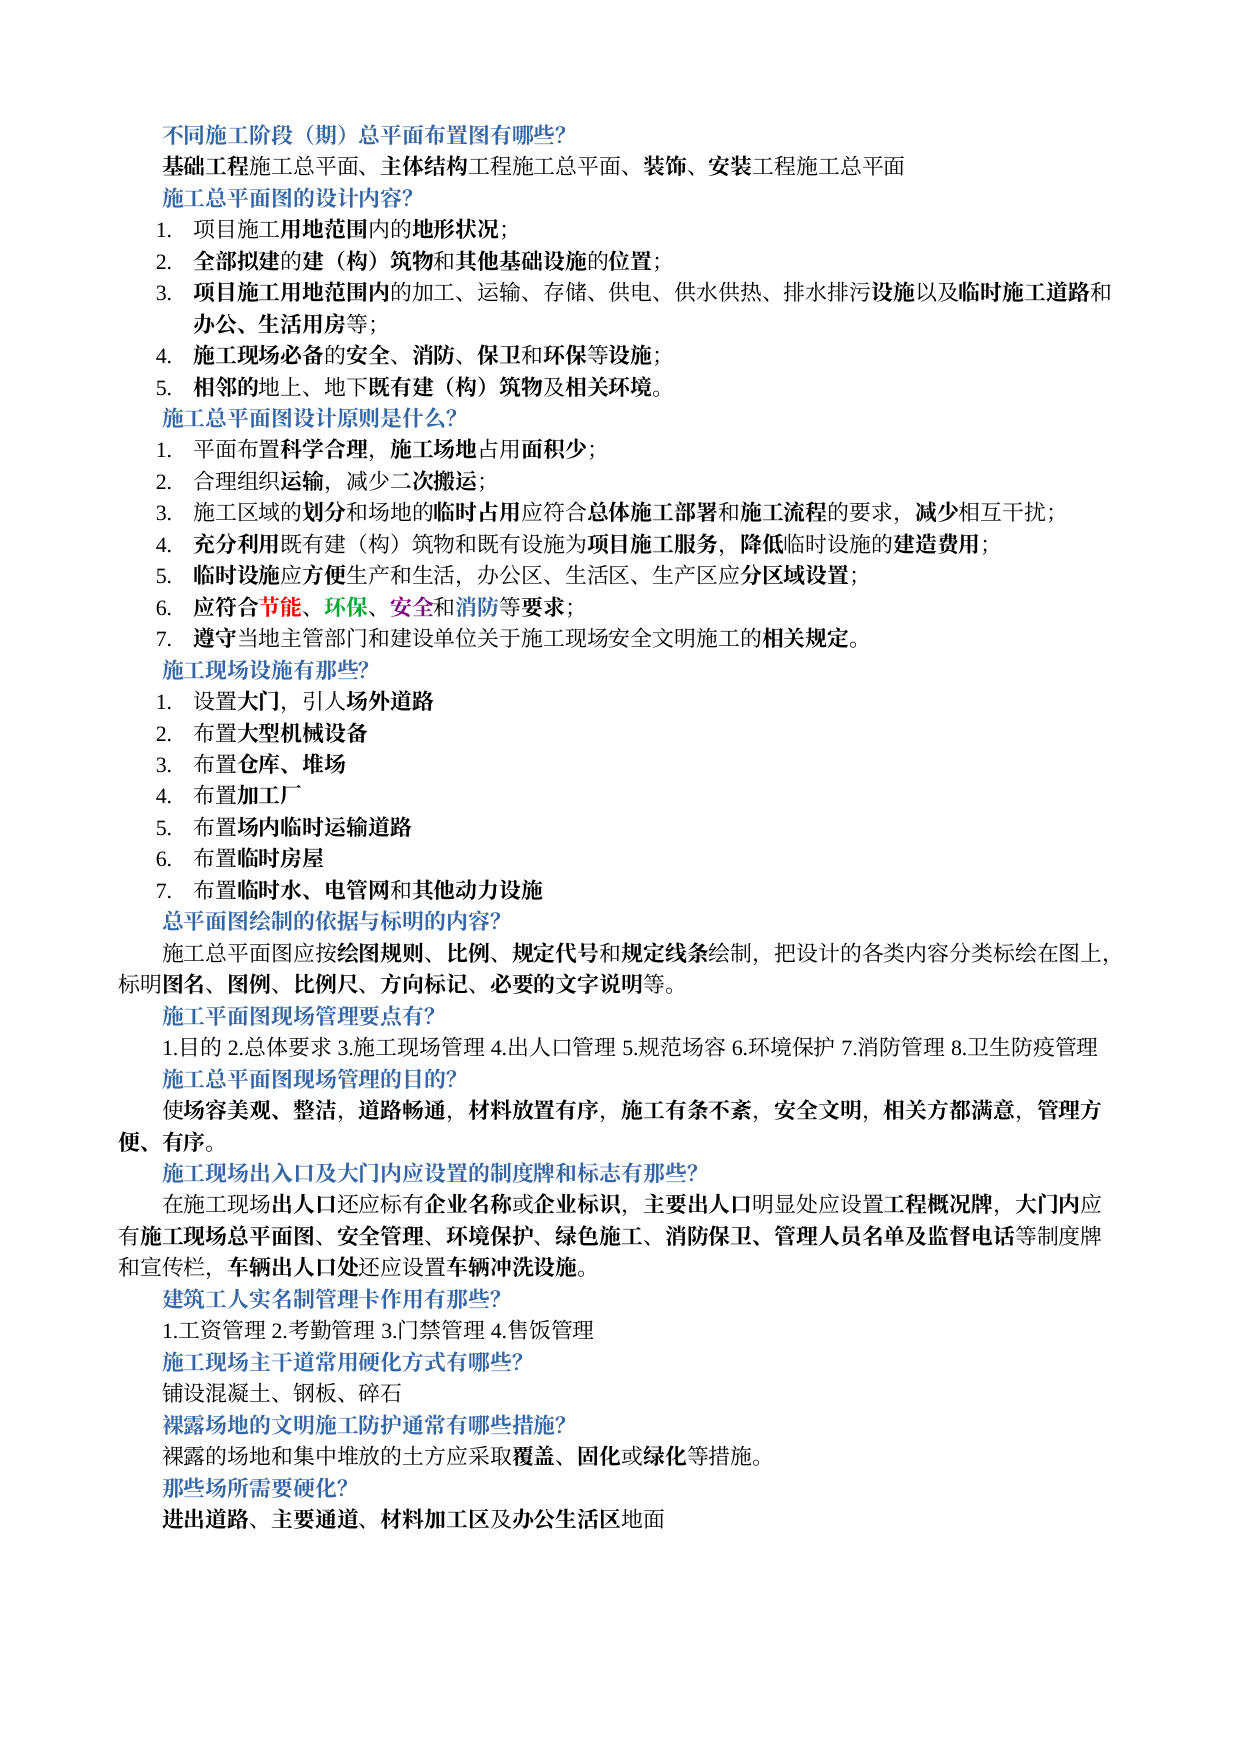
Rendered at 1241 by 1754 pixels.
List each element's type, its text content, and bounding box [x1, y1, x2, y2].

text 裸露的场地和集中堆放的土方应采取覆盖、固化或绿化等措施。 [118, 1439, 1122, 1471]
list 平面布置科学合理，施工场地占用面积少； [156, 433, 1122, 464]
list 设置大门，引人场外道路 [156, 684, 1122, 716]
text 1.目的 2.总体要求 3.施工现场管理 4.出人口管理 5.规范场容 6.环境保护 7.消防管理 8.卫生防疫管理 [118, 1030, 1122, 1062]
subtitle 总平面图绘制的依据与标明的内容？ [118, 904, 1122, 936]
list 布置场内临时运输道路 [156, 810, 1122, 842]
list 遵守当地主管部门和建设单位关于施工现场安全文明施工的相关规定。 [156, 621, 1122, 653]
list 施工现场必备的安全、消防、保卫和环保等设施； [156, 338, 1122, 370]
text 1.工资管理 2.考勤管理 3.门禁管理 4.售饭管理 [118, 1313, 1122, 1345]
text 使场容美观、整洁，道路畅通，材料放置有序，施工有条不紊，安全文明，相关方都满意，管理方便、有序。 [118, 1093, 1122, 1156]
subtitle 施工总平面图设计原则是什么？ [118, 401, 1122, 433]
subtitle 施工总平面图的设计内容？ [118, 181, 1122, 212]
text 进出道路、主要通道、材料加工区及办公生活区地面 [118, 1502, 1122, 1534]
list 布置加工厂 [156, 779, 1122, 810]
subtitle 裸露场地的文明施工防护通常有哪些措施？ [118, 1408, 1122, 1439]
subtitle 施工现场设施有那些？ [118, 653, 1122, 684]
subtitle 施工现场主干道常用硬化方式有哪些？ [118, 1345, 1122, 1376]
subtitle 施工总平面图现场管理的目的？ [118, 1062, 1122, 1093]
list 合理组织运输，减少二次搬运； [156, 464, 1122, 496]
list 布置仓库、堆场 [156, 747, 1122, 779]
list 布置临时房屋 [156, 842, 1122, 873]
list 布置临时水、电管网和其他动力设施 [156, 873, 1122, 904]
subtitle 不同施工阶段（期）总平面布置图有哪些？ [118, 118, 1122, 149]
subtitle 施工现场出入口及大门内应设置的制度牌和标志有那些？ [118, 1156, 1122, 1188]
text 施工总平面图应按绘图规则、比例、规定代号和规定线条绘制，把设计的各类内容分类标绘在图上，标明图名、图例、比例尺、方向标记、必要的文字说明等。 [118, 936, 1122, 999]
text 在施工现场出人口还应标有企业名称或企业标识，主要出人口明显处应设置工程概况牌，大门内应有施工现场总平面图、安全管理、环境保护、绿色施工、消防保卫、管理人员名单及监督电话等制度牌和宣传栏，车辆出人口处还应设置车辆冲洗设施。 [118, 1188, 1122, 1282]
list 项目施工用地范围内的加工、运输、存储、供电、供水供热、排水排污设施以及临时施工道路和办公、生活用房等； [156, 275, 1122, 338]
list 充分利用既有建（构）筑物和既有设施为项目施工服务，降低临时设施的建造费用； [156, 527, 1122, 558]
list 项目施工用地范围内的地形状况； [156, 212, 1122, 244]
list 全部拟建的建（构）筑物和其他基础设施的位置； [156, 244, 1122, 275]
list 临时设施应方便生产和生活，办公区、生活区、生产区应分区域设置； [156, 558, 1122, 590]
subtitle 施工平面图现场管理要点有？ [118, 999, 1122, 1030]
text 铺设混凝土、钢板、碎石 [118, 1376, 1122, 1408]
subtitle 那些场所需要硬化？ [118, 1471, 1122, 1502]
list 布置大型机械设备 [156, 716, 1122, 747]
text 基础工程施工总平面、主体结构工程施工总平面、装饰、安装工程施工总平面 [118, 149, 1122, 181]
list 施工区域的划分和场地的临时占用应符合总体施工部署和施工流程的要求，减少相互干扰； [156, 496, 1122, 527]
list 相邻的地上、地下既有建（构）筑物及相关环境。 [156, 370, 1122, 401]
subtitle 建筑工人实名制管理卡作用有那些？ [118, 1282, 1122, 1313]
list 应符合节能、环保、安全和消防等要求； [156, 590, 1122, 621]
